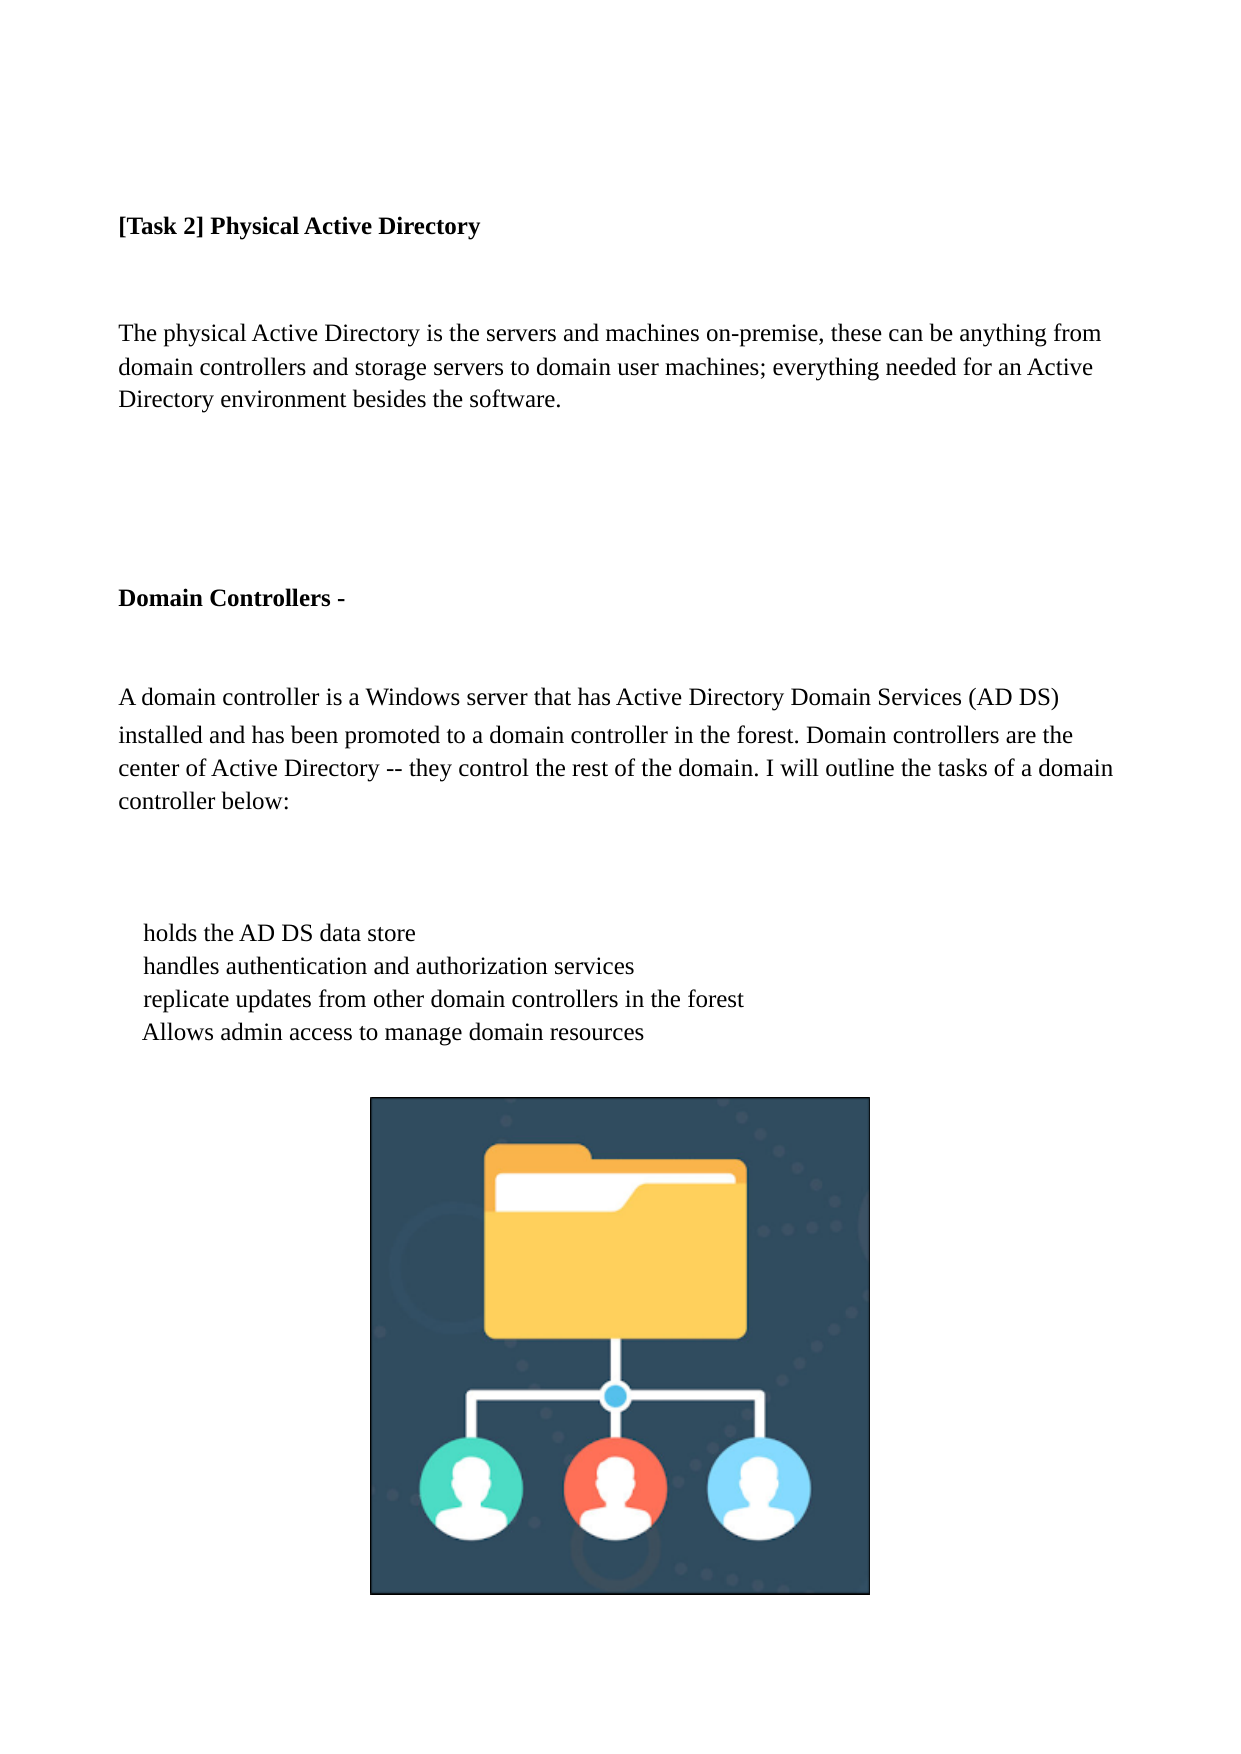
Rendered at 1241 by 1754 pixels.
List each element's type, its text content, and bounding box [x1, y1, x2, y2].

text [118, 118, 1122, 180]
text The physical Active Directory is the servers and machines on-premise, these can be anything from domain controllers and storage servers to domain user machines; everything needed for an Active Directory environment besides the software. Domain Controllers - ﻿A domain controller is a Windows server that has Active Directory Domain Services (AD DS) installed and has been promoted to a domain controller in the forest. Domain controllers are the center of Active Directory -- they control the rest of the domain. I will outline the tasks of a domain controller below: holds the AD DS data store handles authentication and authorization services replicate updates from other domain controllers in the forest Allows admin access to manage domain resources [118, 252, 1122, 1046]
subtitle [Task 2] Physical Active Directory [118, 211, 1122, 240]
picture [370, 1097, 870, 1595]
